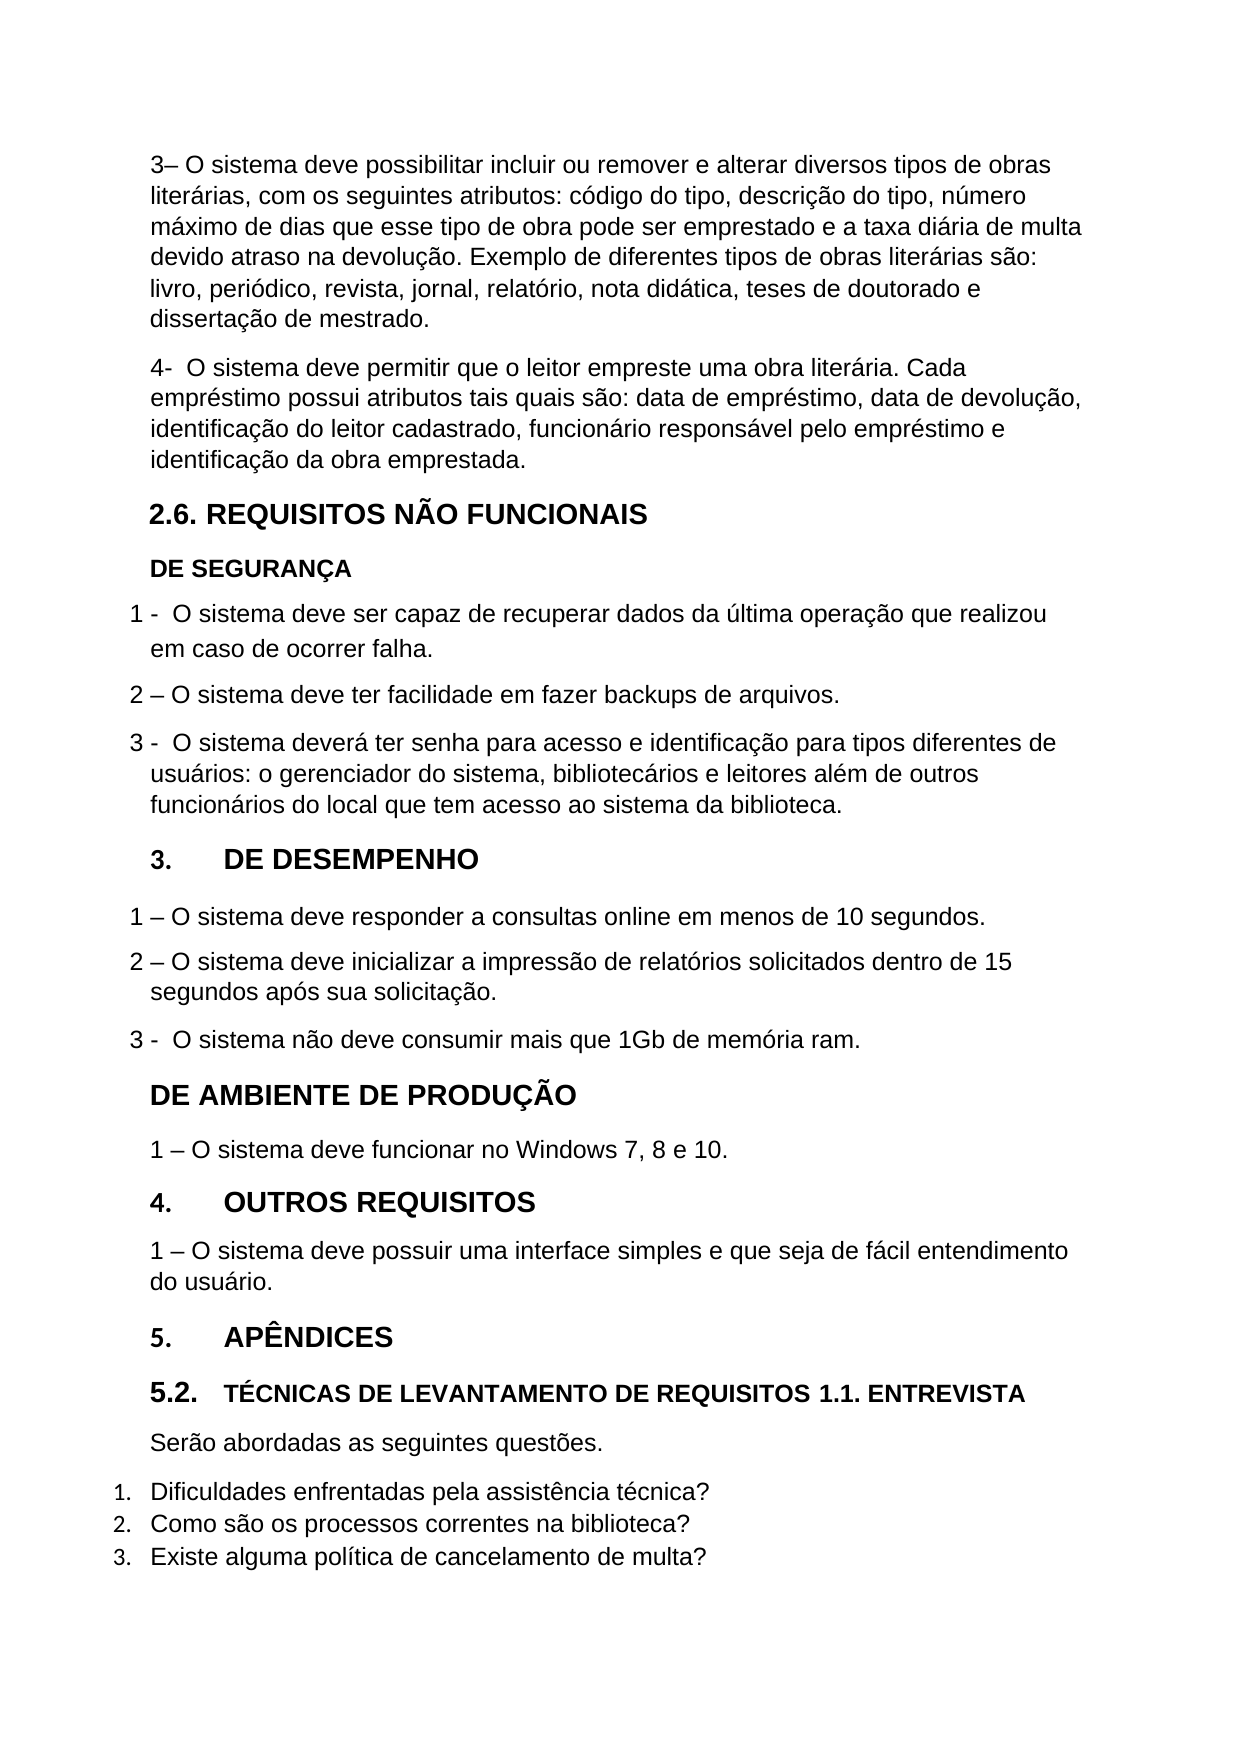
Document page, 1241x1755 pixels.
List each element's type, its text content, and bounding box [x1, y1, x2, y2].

list Existe alguma política de cancelamento de multa? [113, 1541, 1089, 1572]
text 1 – O sistema deve possuir uma interface simples e que seja de fácil entendimento do usuário. [149, 1236, 1089, 1296]
subtitle TÉCNICAS DE LEVANTAMENTO DE REQUISITOS 1.1. ENTREVISTA [149, 1375, 1089, 1408]
text Serão abordadas as seguintes questões. [149, 1428, 1089, 1456]
list Dificuldades enfrentadas pela assistência técnica? [113, 1476, 1089, 1506]
subtitle APÊNDICES [149, 1319, 752, 1355]
text 1 – O sistema deve funcionar no Windows 7, 8 e 10. [149, 1131, 1089, 1164]
list – O sistema deve inicializar a impressão de relatórios solicitados dentro de 15 segundos após sua solicitação. [129, 947, 1089, 1006]
subtitle REQUISITOS NÃO FUNCIONAIS [148, 497, 752, 530]
list - O sistema deve ser capaz de recuperar dados da última operação que realizou em caso de ocorrer falha. [129, 599, 1089, 664]
text DE AMBIENTE DE PRODUÇÃO [149, 1078, 752, 1111]
list Como são os processos correntes na biblioteca? [113, 1508, 1089, 1539]
list - O sistema deverá ter senha para acesso e identificação para tipos diferentes de usuários: o gerenciador do sistema, bibliotecários e leitores além de outros funcionários do local que tem acesso ao sistema da biblioteca. [129, 728, 1089, 818]
list – O sistema deve responder a consultas online em menos de 10 segundos. [129, 898, 1089, 931]
subtitle OUTROS REQUISITOS [149, 1184, 752, 1220]
subtitle DE DESEMPENHO [149, 841, 752, 877]
list - O sistema não deve consumir mais que 1Gb de memória ram. [129, 1025, 1089, 1054]
text 4- O sistema deve permitir que o leitor empreste uma obra literária. Cada empréstimo possui atributos tais quais são: data de empréstimo, data de devolução, identificação do leitor cadastrado, funcionário responsável pelo empréstimo e identificação da obra emprestada. [150, 353, 1089, 473]
text livro, periódico, revista, jornal, relatório, nota didática, teses de doutorado e dissertação de mestrado. [149, 274, 1089, 333]
text 3– O sistema deve possibilitar incluir ou remover e alterar diversos tipos de obras literárias, com os seguintes atributos: código do tipo, descrição do tipo, número máximo de dias que esse tipo de obra pode ser emprestado e a taxa diária de multa devido atraso na devolução. Exemplo de diferentes tipos de obras literárias são: [150, 150, 1089, 271]
subtitle DE SEGURANÇA [149, 550, 1089, 584]
list – O sistema deve ter facilidade em fazer backups de arquivos. [129, 680, 1089, 709]
